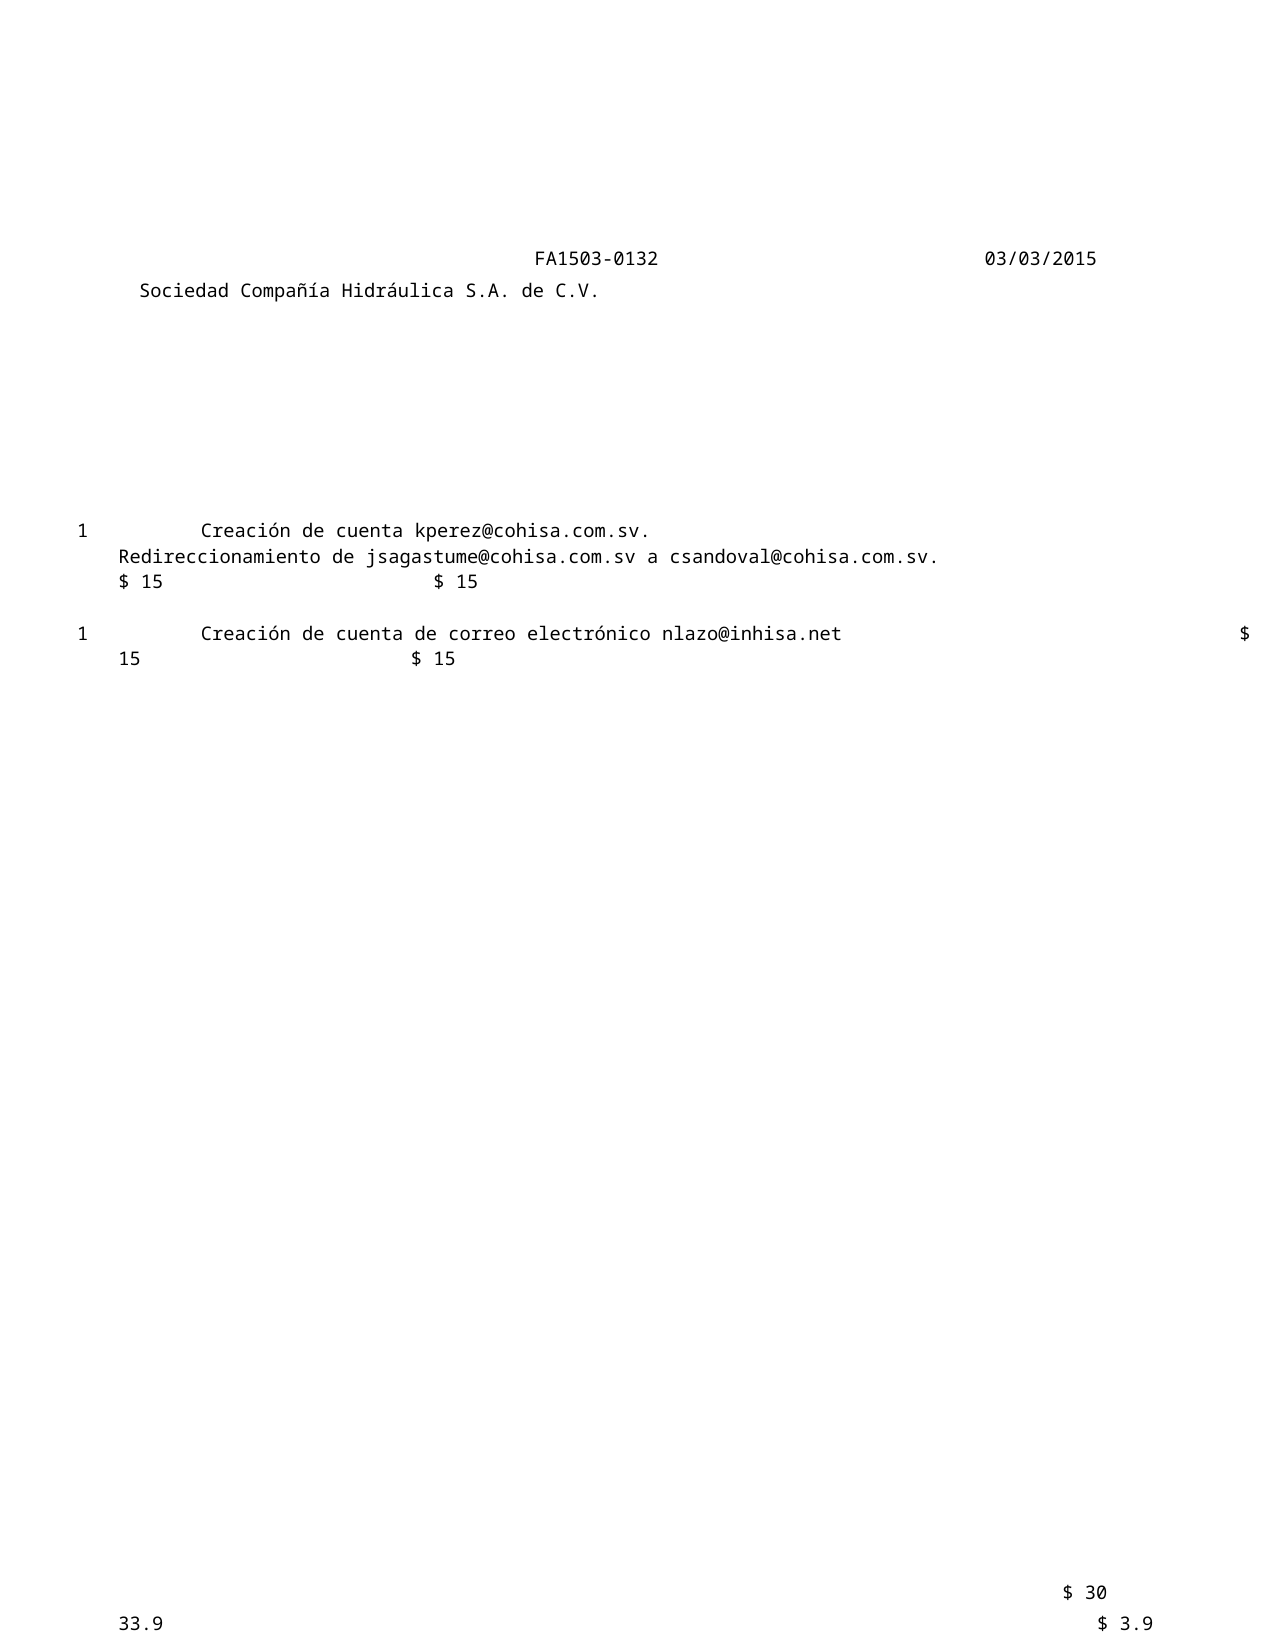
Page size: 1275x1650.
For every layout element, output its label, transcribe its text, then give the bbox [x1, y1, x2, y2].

text 1 Creación de cuenta kperez@cohisa.com.sv. Redireccionamiento de jsagastume@cohisa.com.sv a csandoval@cohisa.com.sv. $ 15 $ 15 [43, 518, 1252, 594]
text 33.9 $ 3.9 [118, 1611, 1252, 1636]
text $ 30 [118, 1579, 1252, 1605]
text FA1503-0132 03/03/2015 [118, 246, 1252, 271]
text Sociedad Compañía Hidráulica S.A. de C.V. [71, 277, 1252, 303]
text 1 Creación de cuenta de correo electrónico nlazo@inhisa.net $ 15 $ 15 [43, 620, 1252, 671]
